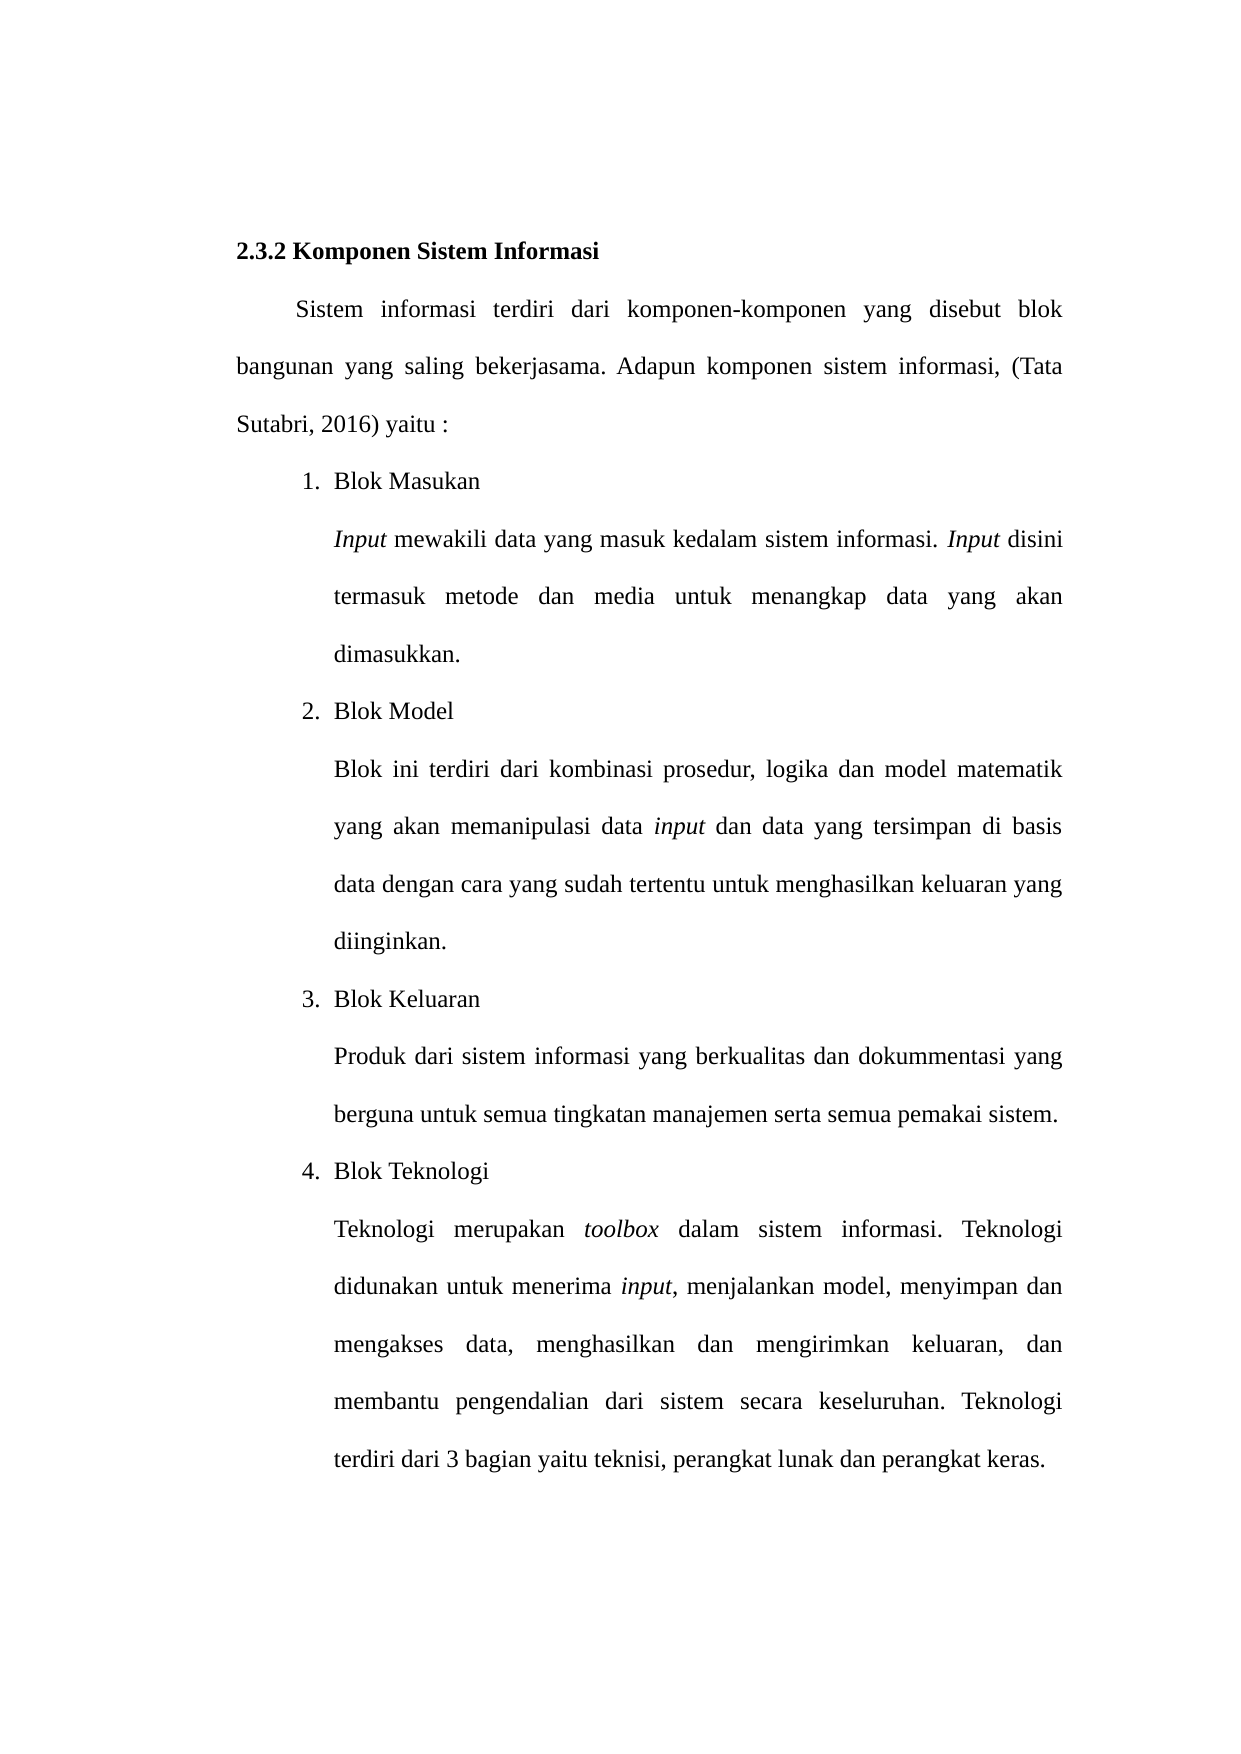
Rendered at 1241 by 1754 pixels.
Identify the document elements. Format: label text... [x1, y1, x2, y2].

list Input mewakili data yang masuk kedalam sistem informasi. Input disini termasuk metode dan media untuk menangkap data yang akan dimasukkan. [295, 524, 1063, 667]
list Produk dari sistem informasi yang berkualitas dan dokummentasi yang berguna untuk semua tingkatan manajemen serta semua pemakai sistem. [295, 1041, 1063, 1127]
text Sistem informasi terdiri dari komponen-komponen yang disebut blok bangunan yang saling bekerjasama. Adapun komponen sistem informasi, (Tata Sutabri, 2016) yaitu : [236, 294, 1063, 437]
list Blok Teknologi [295, 1156, 1063, 1185]
list Blok ini terdiri dari kombinasi prosedur, logika dan model matematik yang akan memanipulasi data input dan data yang tersimpan di basis data dengan cara yang sudah tertentu untuk menghasilkan keluaran yang diinginkan. [295, 754, 1063, 955]
list Blok Masukan [295, 466, 1063, 495]
list Blok Keluaran [295, 984, 1063, 1012]
subtitle 2.3.2 Komponen Sistem Informasi [236, 236, 1063, 265]
list Teknologi merupakan toolbox dalam sistem informasi. Teknologi didunakan untuk menerima input, menjalankan model, menyimpan dan mengakses data, menghasilkan dan mengirimkan keluaran, dan membantu pengendalian dari sistem secara keseluruhan. Teknologi terdiri dari 3 bagian yaitu teknisi, perangkat lunak dan perangkat keras. [295, 1214, 1063, 1472]
list Blok Model [295, 696, 1063, 725]
